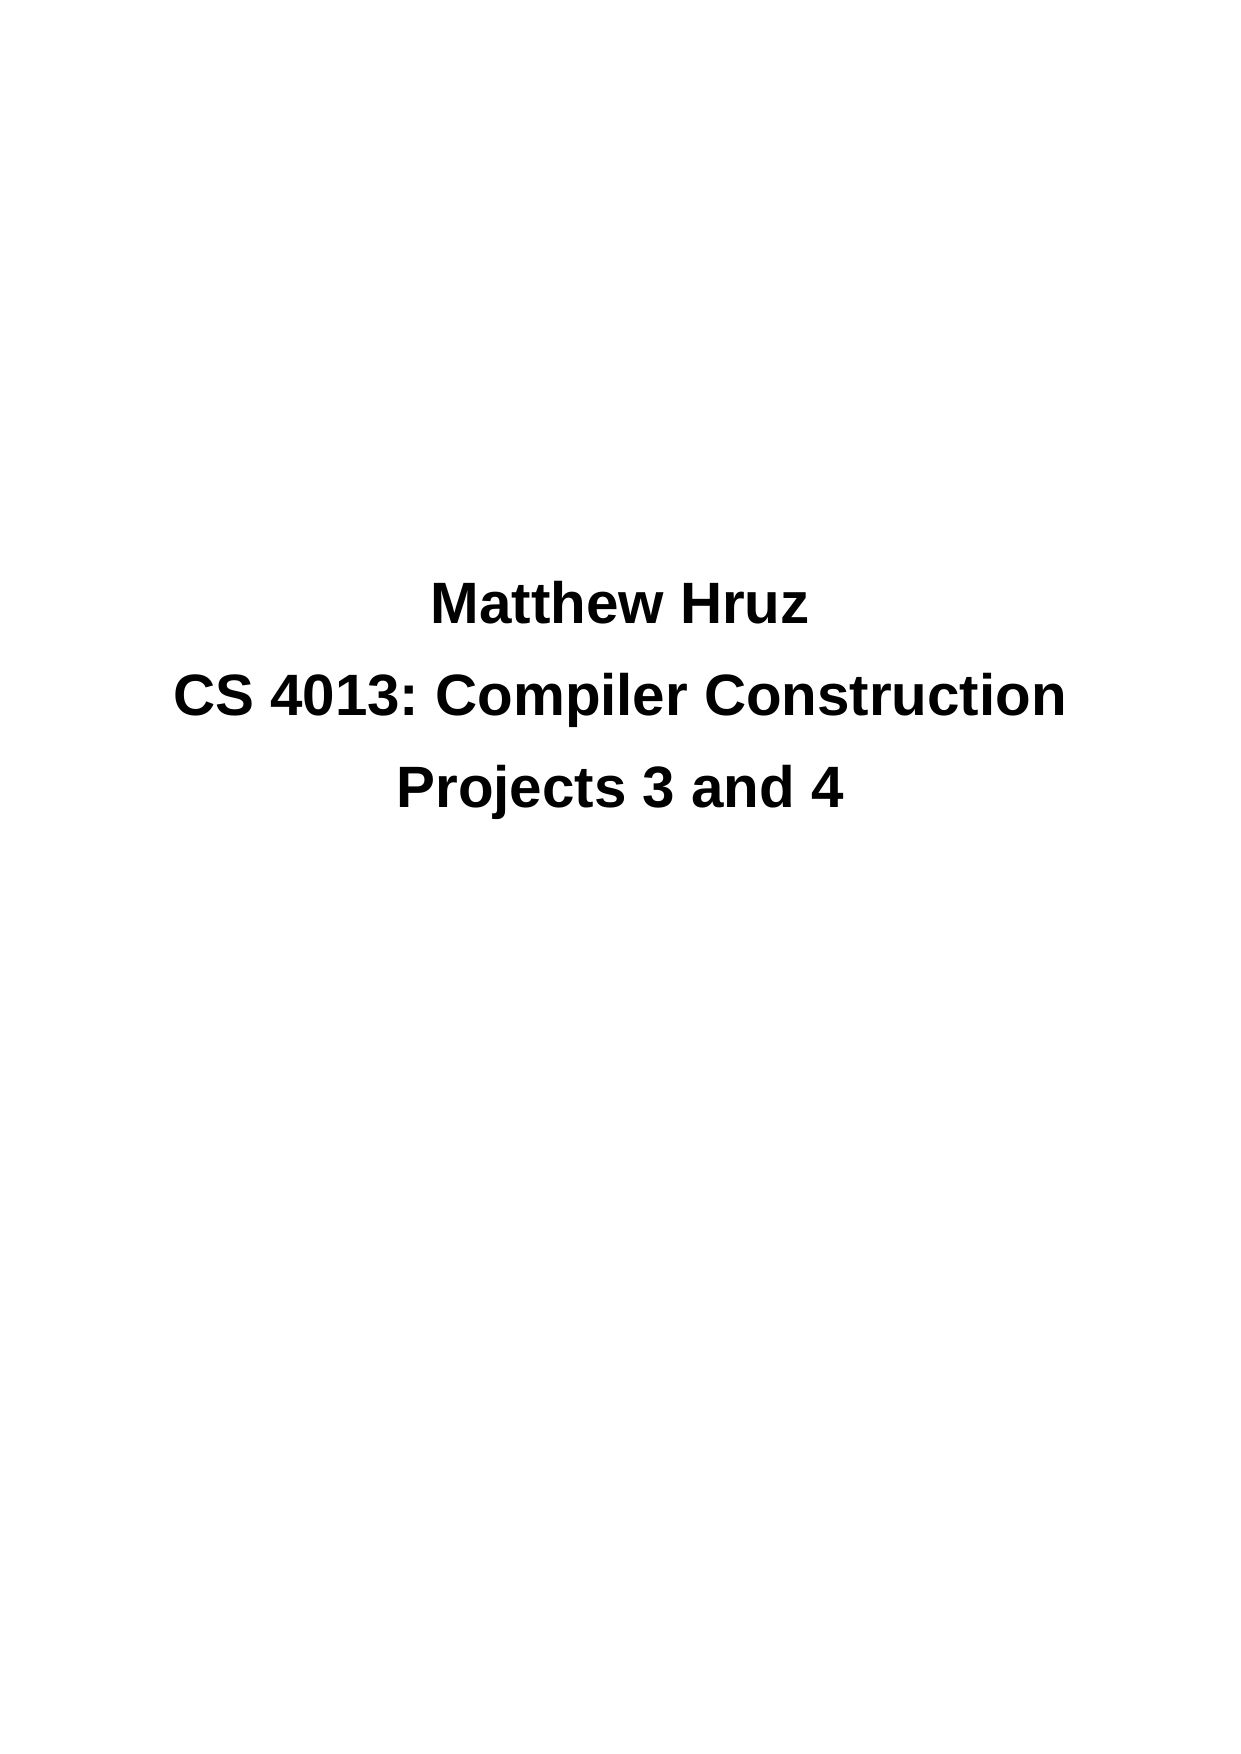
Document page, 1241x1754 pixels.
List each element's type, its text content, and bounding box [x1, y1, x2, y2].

title Projects 3 and 4 [118, 753, 1122, 820]
title CS 4013: Compiler Construction [118, 661, 1122, 728]
title Matthew Hruz [118, 569, 1122, 636]
